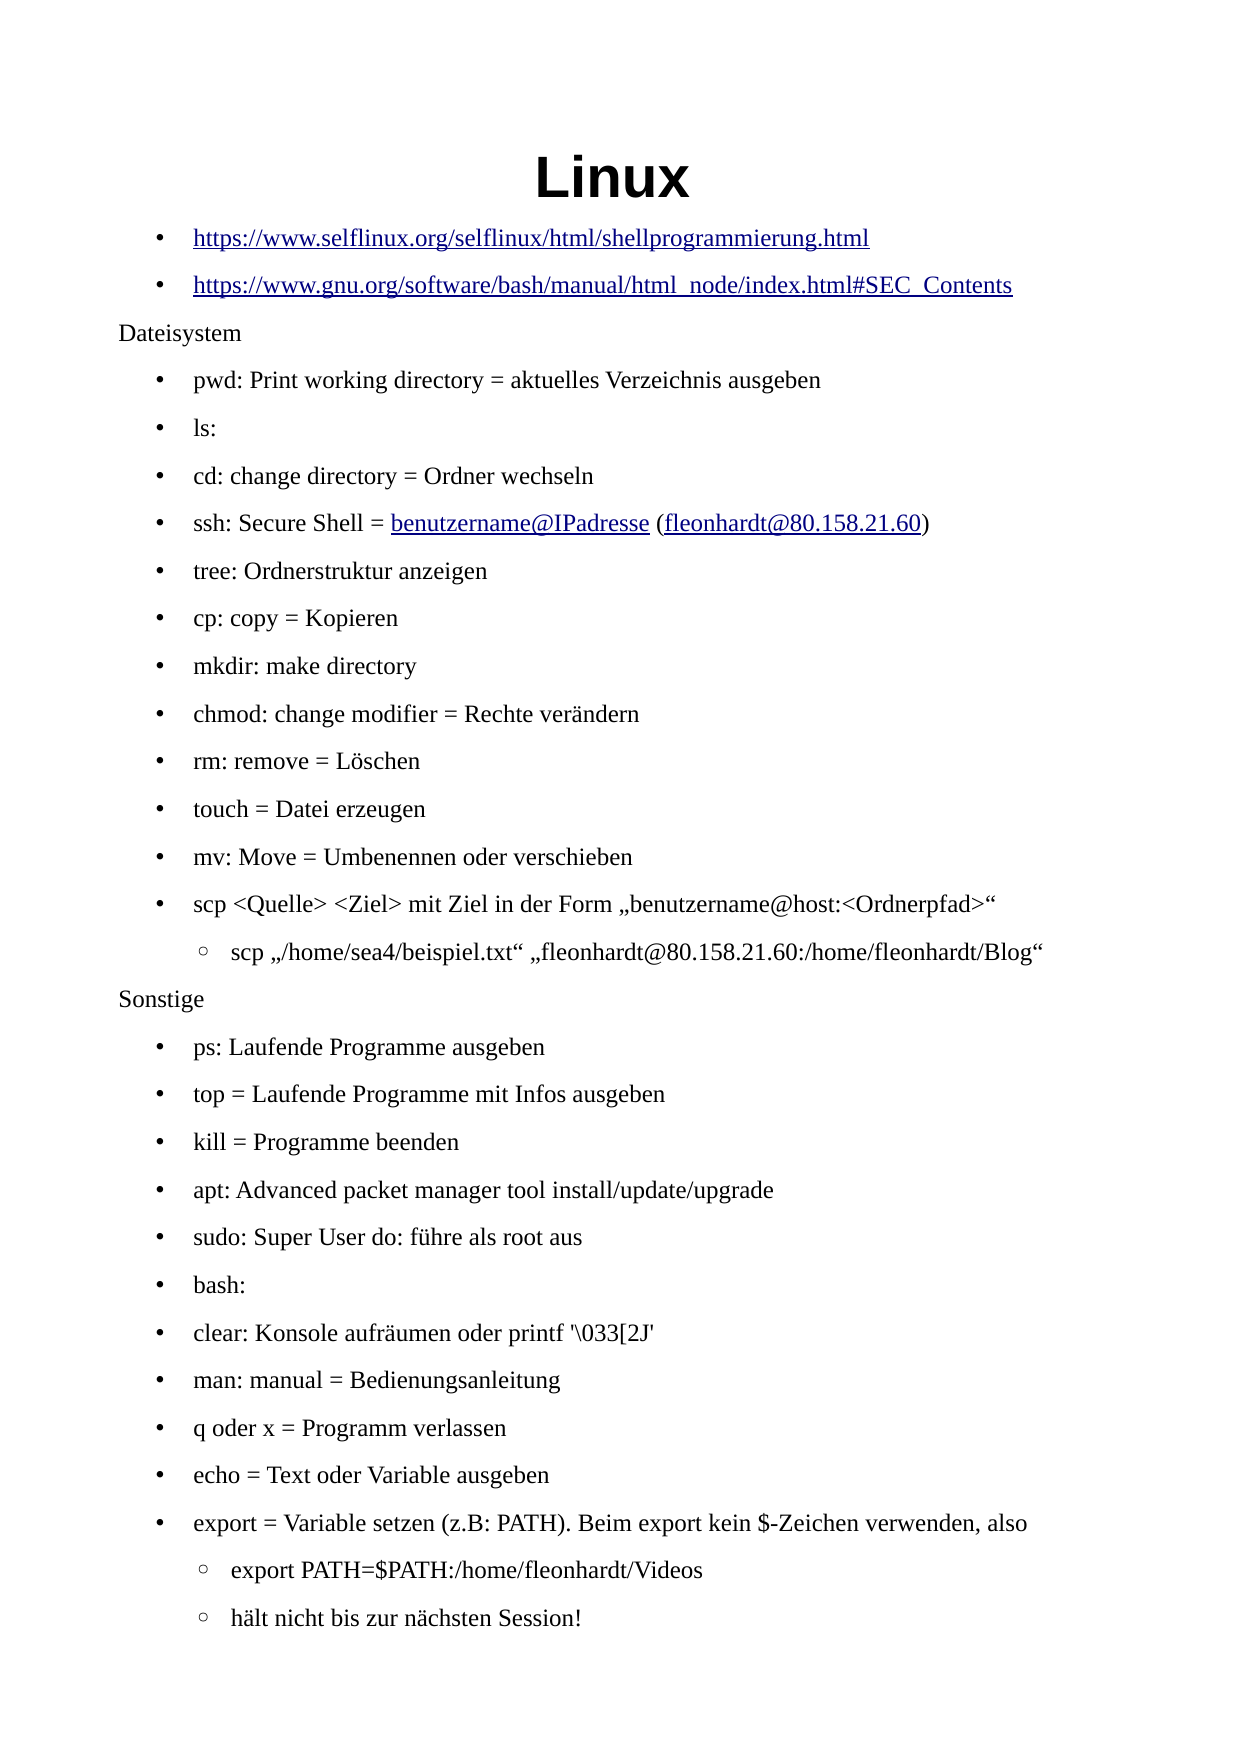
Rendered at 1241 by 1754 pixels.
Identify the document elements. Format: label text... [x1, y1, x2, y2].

list https://www.selflinux.org/selflinux/html/shellprogrammierung.html [156, 223, 1122, 251]
list kill = Programme beenden [156, 1127, 1122, 1156]
list scp <Quelle> <Ziel> mit Ziel in der Form „benutzername@host:<Ordnerpfad>“ [156, 889, 1122, 918]
list man: manual = Bedienungsanleitung [156, 1365, 1122, 1394]
list pwd: Print working directory = aktuelles Verzeichnis ausgeben [156, 366, 1122, 394]
list ps: Laufende Programme ausgeben [156, 1032, 1122, 1061]
list echo = Text oder Variable ausgeben [156, 1460, 1122, 1489]
text Sonstige [118, 984, 1122, 1013]
list touch = Datei erzeugen [156, 794, 1122, 823]
list mv: Move = Umbenennen oder verschieben [156, 842, 1122, 870]
title Linux [118, 143, 1122, 210]
list export = Variable setzen (z.B: PATH). Beim export kein $-Zeichen verwenden, also [156, 1508, 1122, 1537]
list cp: copy = Kopieren [156, 603, 1122, 632]
list cd: change directory = Ordner wechseln [156, 461, 1122, 489]
list clear: Konsole aufräumen oder printf '\033[2J' [156, 1318, 1122, 1346]
list mkdir: make directory [156, 651, 1122, 680]
list chmod: change modifier = Rechte verändern [156, 699, 1122, 727]
list tree: Ordnerstruktur anzeigen [156, 556, 1122, 585]
list scp „/home/sea4/beispiel.txt“ „fleonhardt@80.158.21.60:/home/fleonhardt/Blog“ [193, 937, 1122, 966]
list https://www.gnu.org/software/bash/manual/html_node/index.html#SEC_Contents [156, 270, 1122, 299]
text Dateisystem [118, 318, 1122, 347]
list bash: [156, 1270, 1122, 1299]
list sudo: Super User do: führe als root aus [156, 1222, 1122, 1251]
list export PATH=$PATH:/home/fleonhardt/Videos [193, 1556, 1122, 1584]
list ssh: Secure Shell = benutzername@IPadresse (fleonhardt@80.158.21.60) [156, 508, 1122, 537]
list ls: [156, 413, 1122, 442]
list hält nicht bis zur nächsten Session! [193, 1603, 1122, 1632]
list apt: Advanced packet manager tool install/update/upgrade [156, 1175, 1122, 1203]
list q oder x = Programm verlassen [156, 1413, 1122, 1442]
list rm: remove = Löschen [156, 746, 1122, 775]
list top = Laufende Programme mit Infos ausgeben [156, 1079, 1122, 1108]
